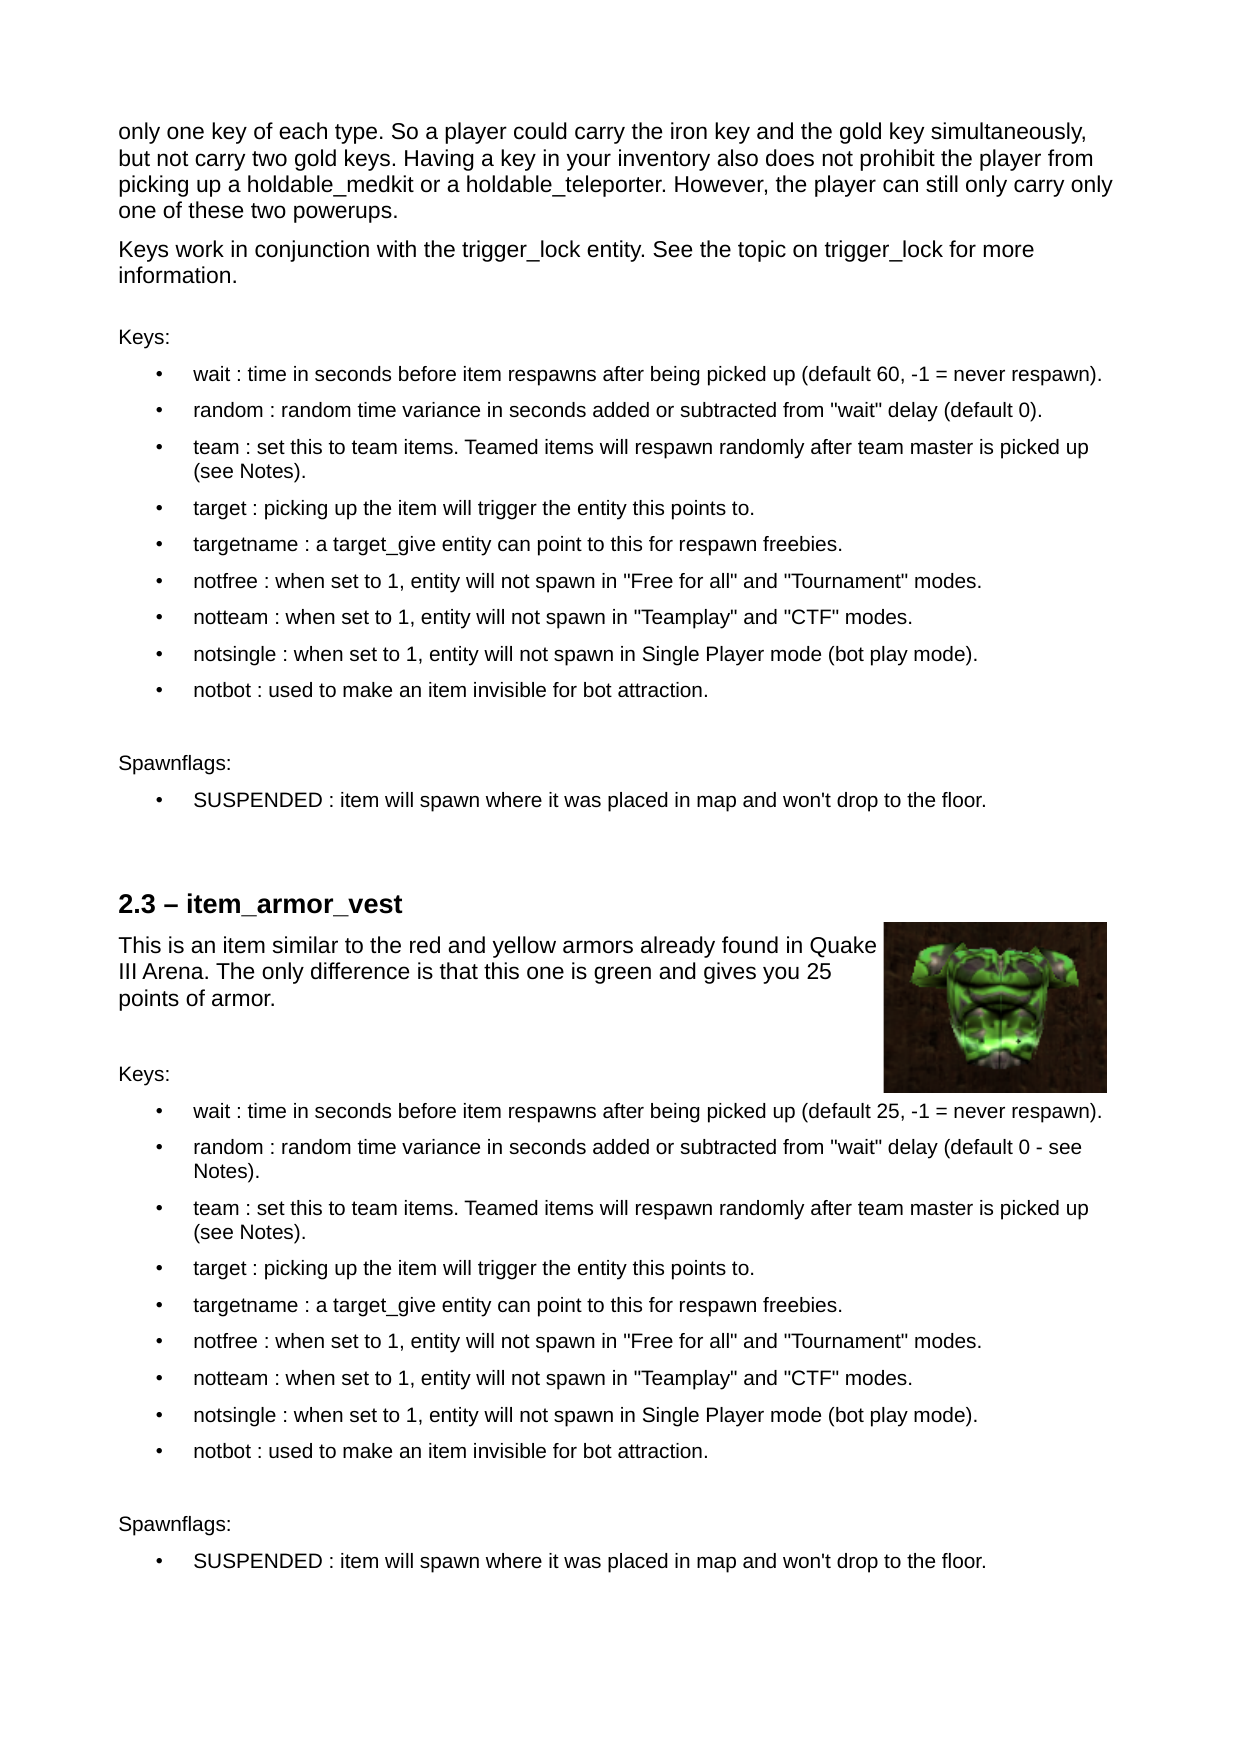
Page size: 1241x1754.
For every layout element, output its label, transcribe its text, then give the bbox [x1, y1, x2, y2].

list team : set this to team items. Teamed items will respawn randomly after team master is picked up (see Notes). [156, 435, 1122, 483]
text Keys: [118, 301, 1122, 349]
list SUSPENDED : item will spawn where it was placed in map and won't drop to the floor. [156, 788, 1122, 812]
list notfree : when set to 1, entity will not spawn in "Free for all" and "Tournament" modes. [156, 1329, 1122, 1353]
list notsingle : when set to 1, entity will not spawn in Single Player mode (bot play mode). [156, 642, 1122, 666]
list notsingle : when set to 1, entity will not spawn in Single Player mode (bot play mode). [156, 1402, 1122, 1427]
list targetname : a target_give entity can point to this for respawn freebies. [156, 532, 1122, 556]
list notteam : when set to 1, entity will not spawn in "Teamplay" and "CTF" modes. [156, 605, 1122, 629]
list targetname : a target_give entity can point to this for respawn freebies. [156, 1293, 1122, 1317]
text only one key of each type. So a player could carry the iron key and the gold key simultaneously, but not carry two gold keys. Having a key in your inventory also does not prohibit the player from picking up a holdable_medkit or a holdable_teleporter. However, the player can still only carry only one of these two powerups. [118, 118, 1122, 223]
picture [883, 922, 1107, 1093]
list notfree : when set to 1, entity will not spawn in "Free for all" and "Tournament" modes. [156, 568, 1122, 592]
list wait : time in seconds before item respawns after being picked up (default 25, -1 = never respawn). [156, 1099, 1122, 1123]
list SUSPENDED : item will spawn where it was placed in map and won't drop to the floor. [156, 1548, 1122, 1573]
list team : set this to team items. Teamed items will respawn randomly after team master is picked up (see Notes). [156, 1196, 1122, 1244]
list random : random time variance in seconds added or subtracted from "wait" delay (default 0 - see Notes). [156, 1135, 1122, 1183]
text Spawnflags: [118, 751, 1122, 775]
list notbot : used to make an item invisible for bot attraction. [156, 678, 1122, 702]
text Keys work in conjunction with the trigger_lock entity. See the topic on trigger_lock for more information. [118, 236, 1122, 289]
text Keys: [118, 1062, 883, 1086]
list notbot : used to make an item invisible for bot attraction. [156, 1439, 1122, 1463]
list target : picking up the item will trigger the entity this points to. [156, 495, 1122, 519]
list notteam : when set to 1, entity will not spawn in "Teamplay" and "CTF" modes. [156, 1366, 1122, 1390]
list wait : time in seconds before item respawns after being picked up (default 60, -1 = never respawn). [156, 362, 1122, 386]
list target : picking up the item will trigger the entity this points to. [156, 1256, 1122, 1280]
text This is an item similar to the red and yellow armors already found in Quake III Arena. The only difference is that this one is green and gives you 25 points of armor. [118, 932, 883, 1011]
text [1107, 1062, 1122, 1086]
text Spawnflags: [118, 1512, 1122, 1536]
list random : random time variance in seconds added or subtracted from "wait" delay (default 0). [156, 398, 1122, 422]
subtitle 2.3 – item_armor_vest [118, 888, 1122, 919]
